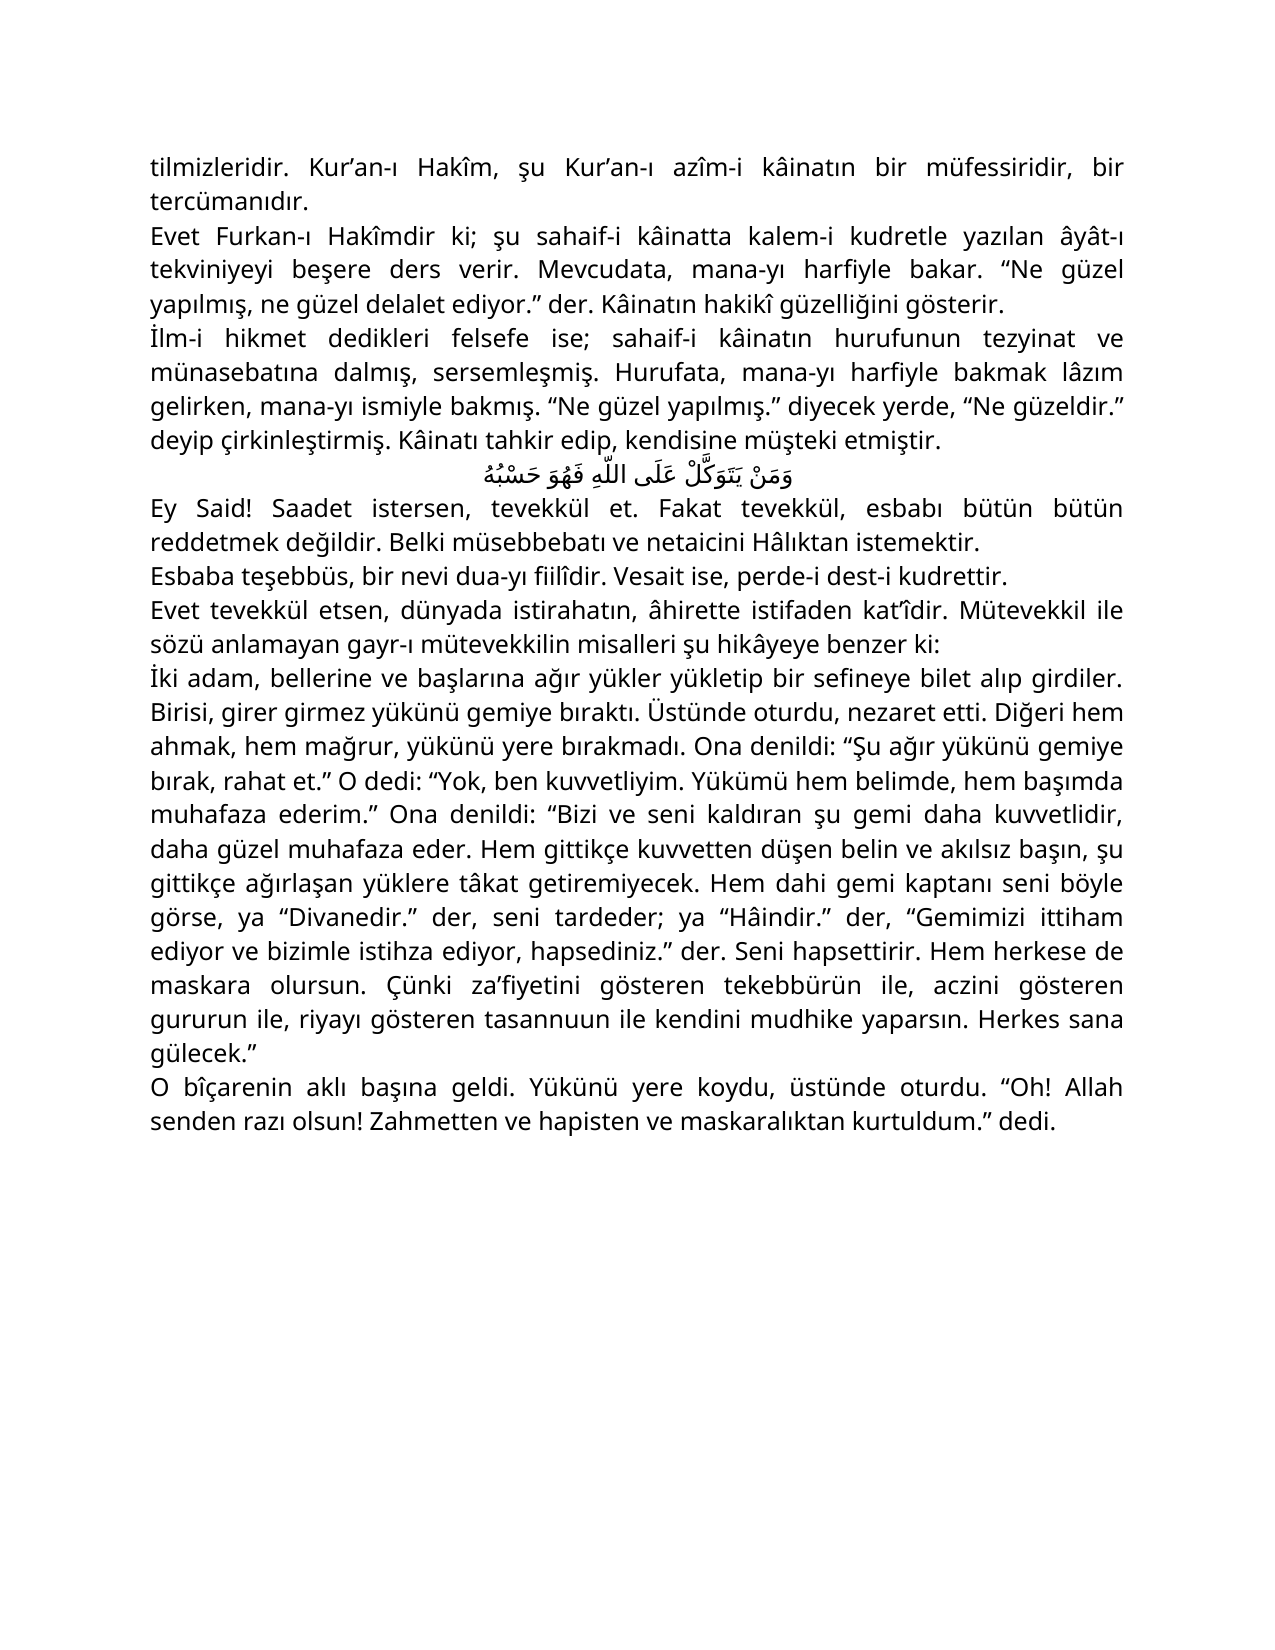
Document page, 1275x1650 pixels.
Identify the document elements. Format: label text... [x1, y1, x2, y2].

text İlm-i hikmet dedikleri felsefe ise; sahaif-i kâinatın hurufunun tezyinat ve münasebatına dalmış, sersemleşmiş. Hurufata, mana-yı harfiyle bakmak lâzım gelirken, mana-yı ismiyle bakmış. “Ne güzel yapılmış.” diyecek yerde, “Ne güzeldir.” deyip çirkinleştirmiş. Kâinatı tahkir edip, kendisine müşteki etmiştir. [150, 320, 1125, 457]
text وَمَنْ يَتَوَكَّلْ عَلَى اللّهِ فَهُوَ حَسْبُهُ [150, 457, 1125, 491]
text Ey Said! Saadet istersen, tevekkül et. Fakat tevekkül, esbabı bütün bütün reddetmek değildir. Belki müsebbebatı ve netaicini Hâlıktan istemektir. [150, 491, 1125, 559]
text Evet Furkan-ı Hakîmdir ki; şu sahaif-i kâinatta kalem-i kudretle yazılan âyât-ı tekviniyeyi beşere ders verir. Mevcudata, mana-yı harfiyle bakar. “Ne güzel yapılmış, ne güzel delalet ediyor.” der. Kâinatın hakikî güzelliğini gösterir. [150, 218, 1125, 320]
text İki adam, bellerine ve başlarına ağır yükler yükletip bir sefineye bilet alıp girdiler. Birisi, girer girmez yükünü gemiye bıraktı. Üstünde oturdu, nezaret etti. Diğeri hem ahmak, hem mağrur, yükünü yere bırakmadı. Ona denildi: “Şu ağır yükünü gemiye bırak, rahat et.” O dedi: “Yok, ben kuvvetliyim. Yükümü hem belimde, hem başımda muhafaza ederim.” Ona denildi: “Bizi ve seni kaldıran şu gemi daha kuvvetlidir, daha güzel muhafaza eder. Hem gittikçe kuvvetten düşen belin ve akılsız başın, şu gittikçe ağırlaşan yüklere tâkat getiremiyecek. Hem dahi gemi kaptanı seni böyle görse, ya “Divanedir.” der, seni tardeder; ya “Hâindir.” der, “Gemimizi ittiham ediyor ve bizimle istihza ediyor, hapsediniz.” der. Seni hapsettirir. Hem herkese de maskara olursun. Çünki za’fiyetini gösteren tekebbürün ile, aczini gösteren gururun ile, riyayı gösteren tasannuun ile kendini mudhike yaparsın. Herkes sana gülecek.” [150, 661, 1125, 1070]
text Esbaba teşebbüs, bir nevi dua-yı fiilîdir. Vesait ise, perde-i dest-i kudrettir. [150, 559, 1125, 593]
text Evet tevekkül etsen, dünyada istirahatın, âhirette istifaden kat’îdir. Mütevekkil ile sözü anlamayan gayr-ı mütevekkilin misalleri şu hikâyeye benzer ki: [150, 593, 1125, 661]
text tilmizleridir. Kur’an-ı Hakîm, şu Kur’an-ı azîm-i kâinatın bir müfessiridir, bir tercümanıdır. [150, 150, 1125, 218]
text O bîçarenin aklı başına geldi. Yükünü yere koydu, üstünde oturdu. “Oh! Allah senden razı olsun! Zahmetten ve hapisten ve maskaralıktan kurtuldum.” dedi. [150, 1070, 1125, 1138]
